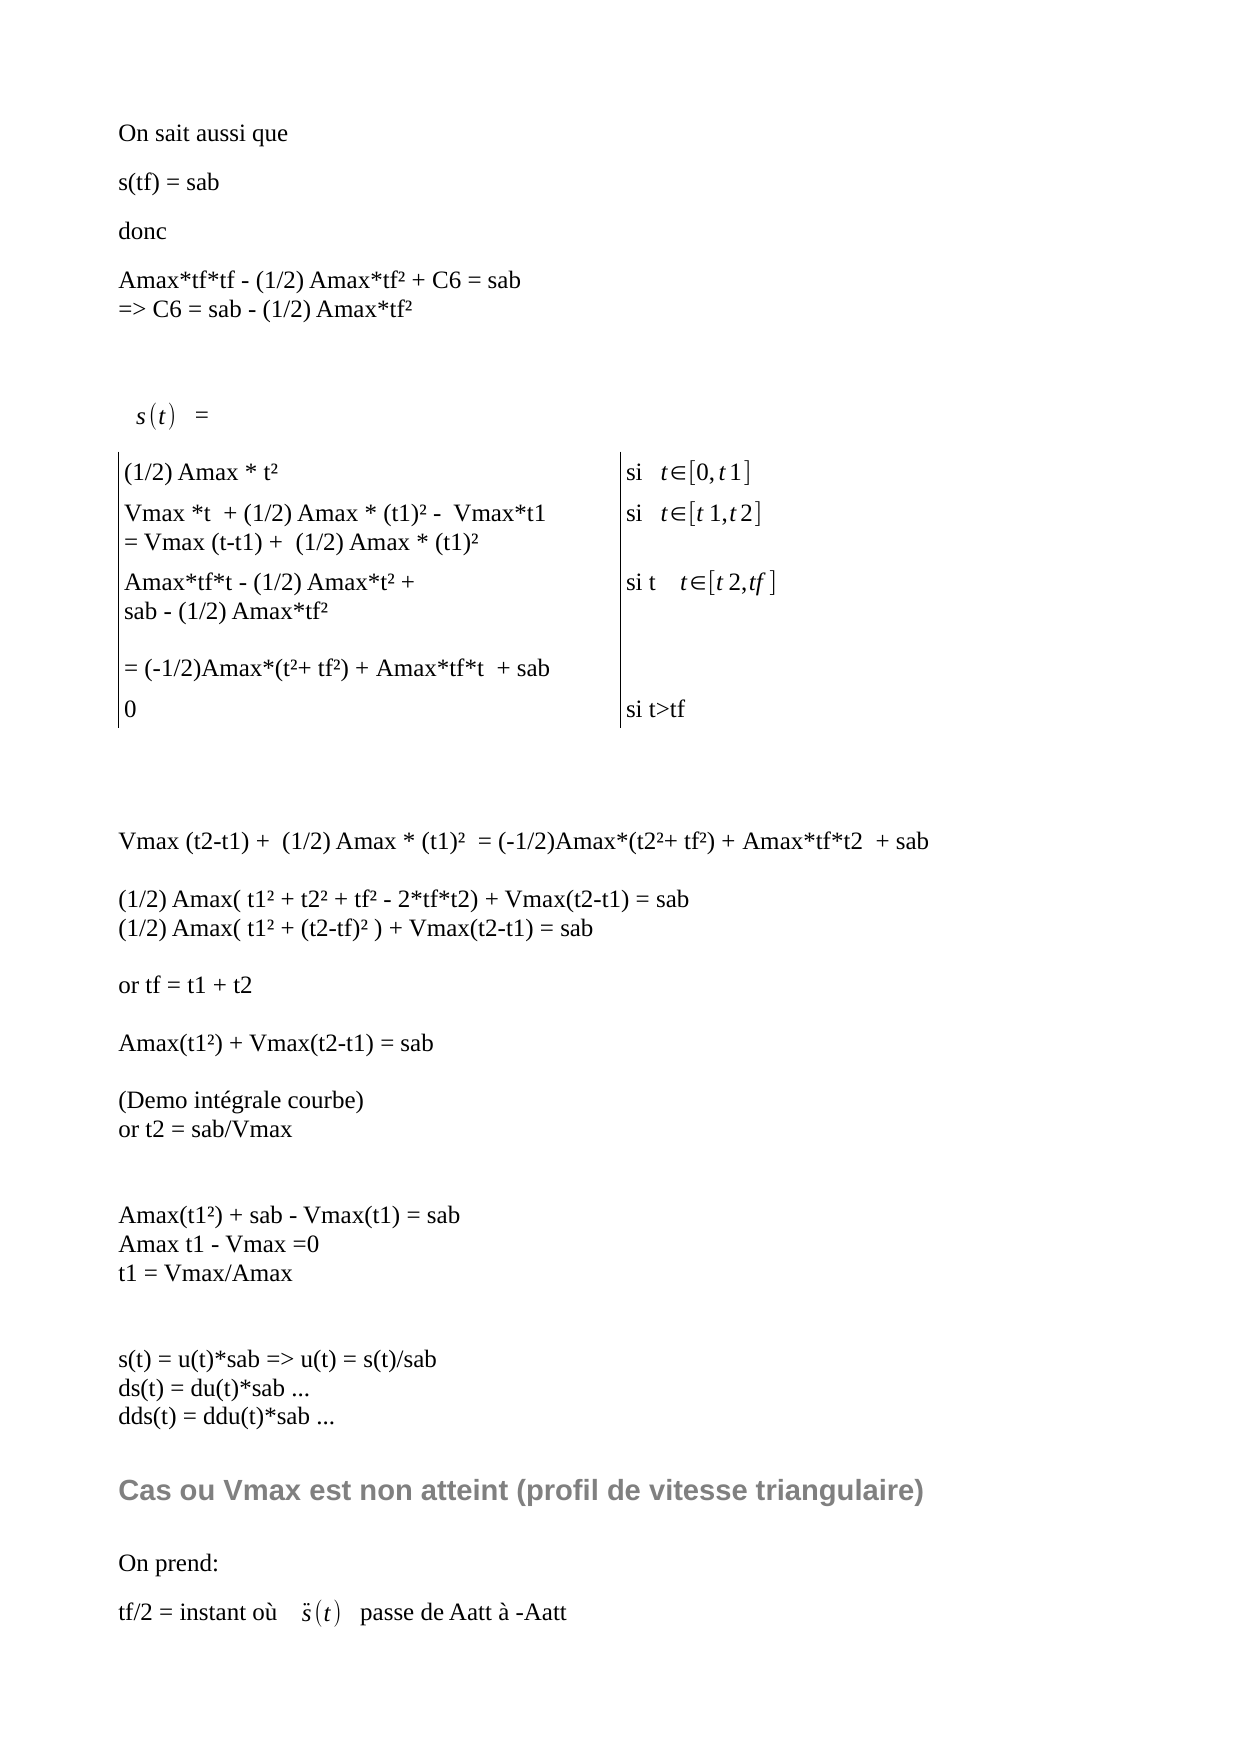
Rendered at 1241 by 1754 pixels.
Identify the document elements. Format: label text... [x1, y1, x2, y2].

subtitle Cas ou Vmax est non atteint (profil de vitesse triangulaire) [118, 1473, 1122, 1507]
table_cell si t [621, 562, 1122, 688]
text Amax*tf*tf - (1/2) Amax*tf² + C6 = sab [118, 265, 1122, 294]
text (Demo intégrale courbe) [118, 1085, 1122, 1114]
text or tf = t1 + t2 [118, 970, 1122, 999]
table_cell Vmax *t + (1/2) Amax * (t1)² - Vmax*t1 = Vmax (t-t1) + (1/2) Amax * (t1)² [119, 493, 620, 562]
text donc [118, 216, 1122, 245]
text or t2 = sab/Vmax [118, 1114, 1122, 1143]
text dds(t) = ddu(t)*sab ... [118, 1401, 1122, 1430]
text Amax(t1²) + sab - Vmax(t1) = sab [118, 1200, 1122, 1229]
text t1 = Vmax/Amax [118, 1258, 1122, 1286]
text Amax t1 - Vmax =0 [118, 1229, 1122, 1258]
text (1/2) Amax( t1² + (t2-tf)² ) + Vmax(t2-t1) = sab [118, 913, 1122, 941]
text (1/2) Amax( t1² + t2² + tf² - 2*tf*t2) + Vmax(t2-t1) = sab [118, 884, 1122, 913]
text => C6 = sab - (1/2) Amax*tf² [118, 294, 1122, 323]
table_cell Amax*tf*t - (1/2) Amax*t² + sab - (1/2) Amax*tf² = (-1/2)Amax*(t²+ tf²) + Amax*tf*t + sab [119, 562, 620, 688]
text s(t) = u(t)*sab => u(t) = s(t)/sab [118, 1344, 1122, 1373]
text s(tf) = sab [118, 167, 1122, 196]
text Amax(t1²) + Vmax(t2-t1) = sab [118, 1028, 1122, 1056]
text tf/2 = instant où passe de Aatt à -Aatt [118, 1597, 1122, 1628]
table_header (1/2) Amax * t² [119, 452, 620, 493]
text On sait aussi que [118, 118, 1122, 147]
text On prend: [118, 1548, 1122, 1577]
text ds(t) = du(t)*sab ... [118, 1373, 1122, 1401]
table_cell si t>tf [621, 688, 1122, 728]
table_header si [621, 452, 1122, 493]
table_cell 0 [119, 688, 620, 728]
table_cell si [621, 493, 1122, 562]
text = [118, 401, 1122, 431]
text Vmax (t2-t1) + (1/2) Amax * (t1)² = (-1/2)Amax*(t2²+ tf²) + Amax*tf*t2 + sab [118, 826, 1122, 855]
